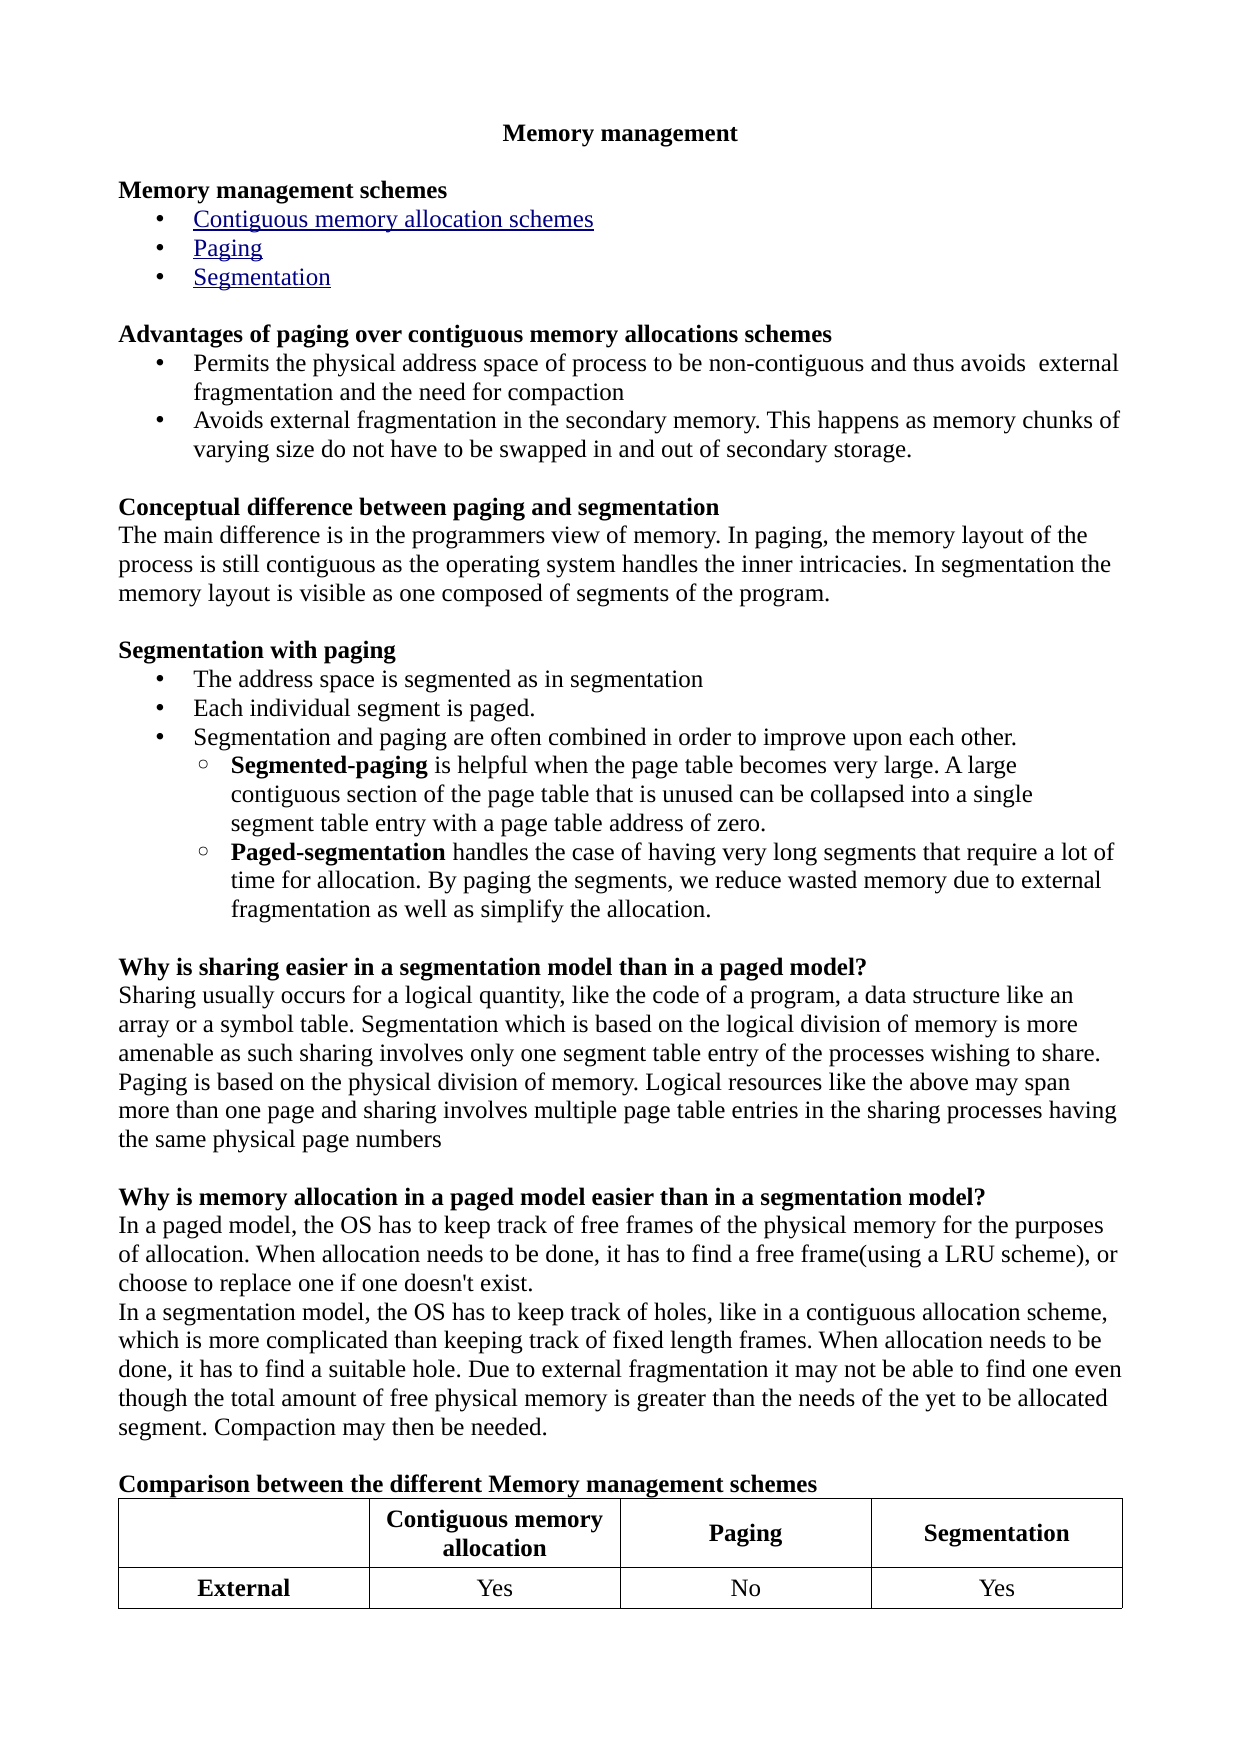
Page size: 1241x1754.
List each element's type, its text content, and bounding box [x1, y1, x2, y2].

text Why is sharing easier in a segmentation model than in a paged model? [118, 952, 1122, 981]
text In a paged model, the OS has to keep track of free frames of the physical memory for the purposes of allocation. When allocation needs to be done, it has to find a free frame(using a LRU scheme), or choose to replace one if one doesn't exist. [118, 1211, 1122, 1297]
list Contiguous memory allocation schemes [156, 204, 1122, 233]
table_header Contiguous memory allocation [370, 1499, 620, 1567]
table_header Paging [621, 1499, 871, 1567]
table_cell No [621, 1568, 871, 1607]
list The address space is segmented as in segmentation [156, 664, 1122, 693]
list Paging [156, 233, 1122, 262]
table_cell External [119, 1568, 369, 1607]
text Segmentation with paging [118, 636, 1122, 664]
list Segmentation and paging are often combined in order to improve upon each other. [156, 722, 1122, 751]
text The main difference is in the programmers view of memory. In paging, the memory layout of the process is still contiguous as the operating system handles the inner intricacies. In segmentation the memory layout is visible as one composed of segments of the program. [118, 521, 1122, 607]
text In a segmentation model, the OS has to keep track of holes, like in a contiguous allocation scheme, which is more complicated than keeping track of fixed length frames. When allocation needs to be done, it has to find a suitable hole. Due to external fragmentation it may not be able to find one even though the total amount of free physical memory is greater than the needs of the yet to be allocated segment. Compaction may then be needed. [118, 1297, 1122, 1441]
list Segmentation [156, 262, 1122, 291]
list Paged-segmentation handles the case of having very long segments that require a lot of time for allocation. By paging the segments, we reduce wasted memory due to external fragmentation as well as simplify the allocation. [193, 837, 1122, 923]
text Comparison between the different Memory management schemes [118, 1469, 1122, 1498]
text Memory management schemes [118, 176, 1122, 204]
table_header [119, 1499, 369, 1567]
list Avoids external fragmentation in the secondary memory. This happens as memory chunks of varying size do not have to be swapped in and out of secondary storage. [156, 406, 1122, 463]
list Permits the physical address space of process to be non-contiguous and thus avoids external fragmentation and the need for compaction [156, 348, 1122, 406]
table_cell Yes [872, 1568, 1122, 1607]
text Memory management [118, 118, 1122, 147]
text Why is memory allocation in a paged model easier than in a segmentation model? [118, 1182, 1122, 1211]
text Sharing usually occurs for a logical quantity, like the code of a program, a data structure like an array or a symbol table. Segmentation which is based on the logical division of memory is more amenable as such sharing involves only one segment table entry of the processes wishing to share. [118, 981, 1122, 1067]
list Segmented-paging is helpful when the page table becomes very large. A large contiguous section of the page table that is unused can be collapsed into a single segment table entry with a page table address of zero. [193, 751, 1122, 837]
table_cell Yes [370, 1568, 620, 1607]
table_header Segmentation [872, 1499, 1122, 1567]
list Each individual segment is paged. [156, 693, 1122, 722]
text Paging is based on the physical division of memory. Logical resources like the above may span more than one page and sharing involves multiple page table entries in the sharing processes having the same physical page numbers [118, 1067, 1122, 1153]
text Advantages of paging over contiguous memory allocations schemes [118, 319, 1122, 348]
text Conceptual difference between paging and segmentation [118, 492, 1122, 521]
